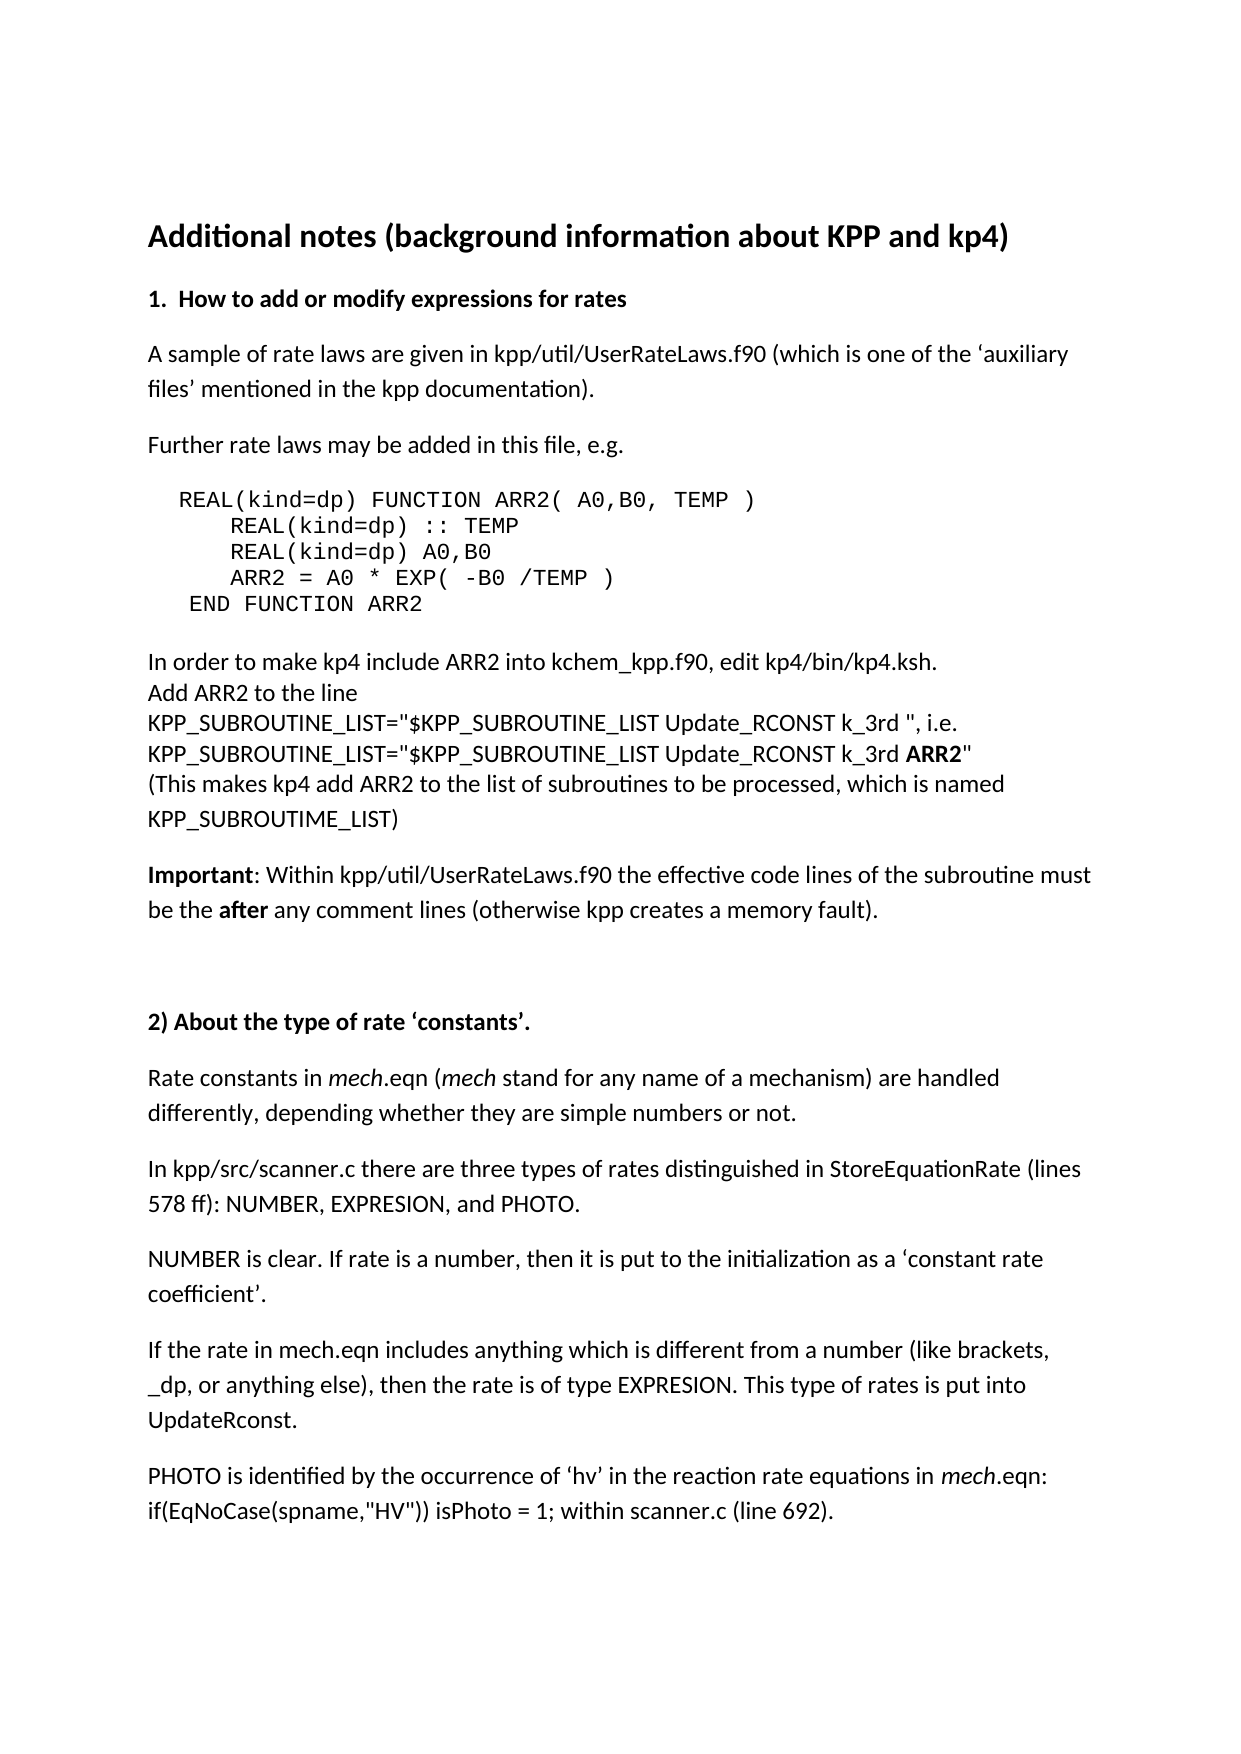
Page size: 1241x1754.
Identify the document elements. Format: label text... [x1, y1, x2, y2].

text REAL(kind=dp) :: TEMP [148, 514, 1093, 540]
text REAL(kind=dp) FUNCTION ARR2( A0,B0, TEMP ) [148, 485, 1093, 514]
text In order to make kp4 include ARR2 into kchem_kpp.f90, edit kp4/bin/kp4.ksh. Add ARR2 to the line KPP_SUBROUTINE_LIST="$KPP_SUBROUTINE_LIST Update_RCONST k_3rd ", i.e. KPP_SUBROUTINE_LIST="$KPP_SUBROUTINE_LIST Update_RCONST k_3rd ARR2" [148, 647, 1093, 769]
text PHOTO is identified by the occurrence of ‘hv’ in the reaction rate equations in mech.eqn: if(EqNoCase(spname,"HV")) isPhoto = 1; within scanner.c (line 692). [148, 1460, 1093, 1526]
text REAL(kind=dp) A0,B0 [148, 540, 1093, 566]
text A sample of rate laws are given in kpp/util/UserRateLaws.f90 (which is one of the ‘auxiliary files’ mentioned in the kpp documentation). [148, 339, 1093, 404]
text Rate constants in mech.eqn (mech stand for any name of a mechanism) are handled differently, depending whether they are simple numbers or not. [148, 1062, 1093, 1127]
text 1. How to add or modify expressions for rates [148, 283, 1093, 313]
text 2) About the type of rate ‘constants’. [148, 1006, 1093, 1037]
text END FUNCTION ARR2 [148, 592, 1093, 618]
text Important: Within kpp/util/UserRateLaws.f90 the effective code lines of the subroutine must be the after any comment lines (otherwise kpp creates a memory fault). [148, 859, 1093, 925]
text ARR2 = A0 * EXP( -B0 /TEMP ) [148, 566, 1093, 592]
text NUMBER is clear. If rate is a number, then it is put to the initialization as a ‘constant rate coefficient’. [148, 1244, 1093, 1309]
text If the rate in mech.eqn includes anything which is different from a number (like brackets, _dp, or anything else), then the rate is of type EXPRESION. This type of rates is put into UpdateRconst. [148, 1334, 1093, 1435]
text (This makes kp4 add ARR2 to the list of subroutines to be processed, which is named KPP_SUBROUTIME_LIST) [148, 769, 1093, 834]
text Further rate laws may be added in this file, e.g. [148, 429, 1093, 460]
text Additional notes (background information about KPP and kp4) [148, 215, 1093, 256]
text In kpp/src/scanner.c there are three types of rates distinguished in StoreEquationRate (lines 578 ff): NUMBER, EXPRESION, and PHOTO. [148, 1153, 1093, 1218]
